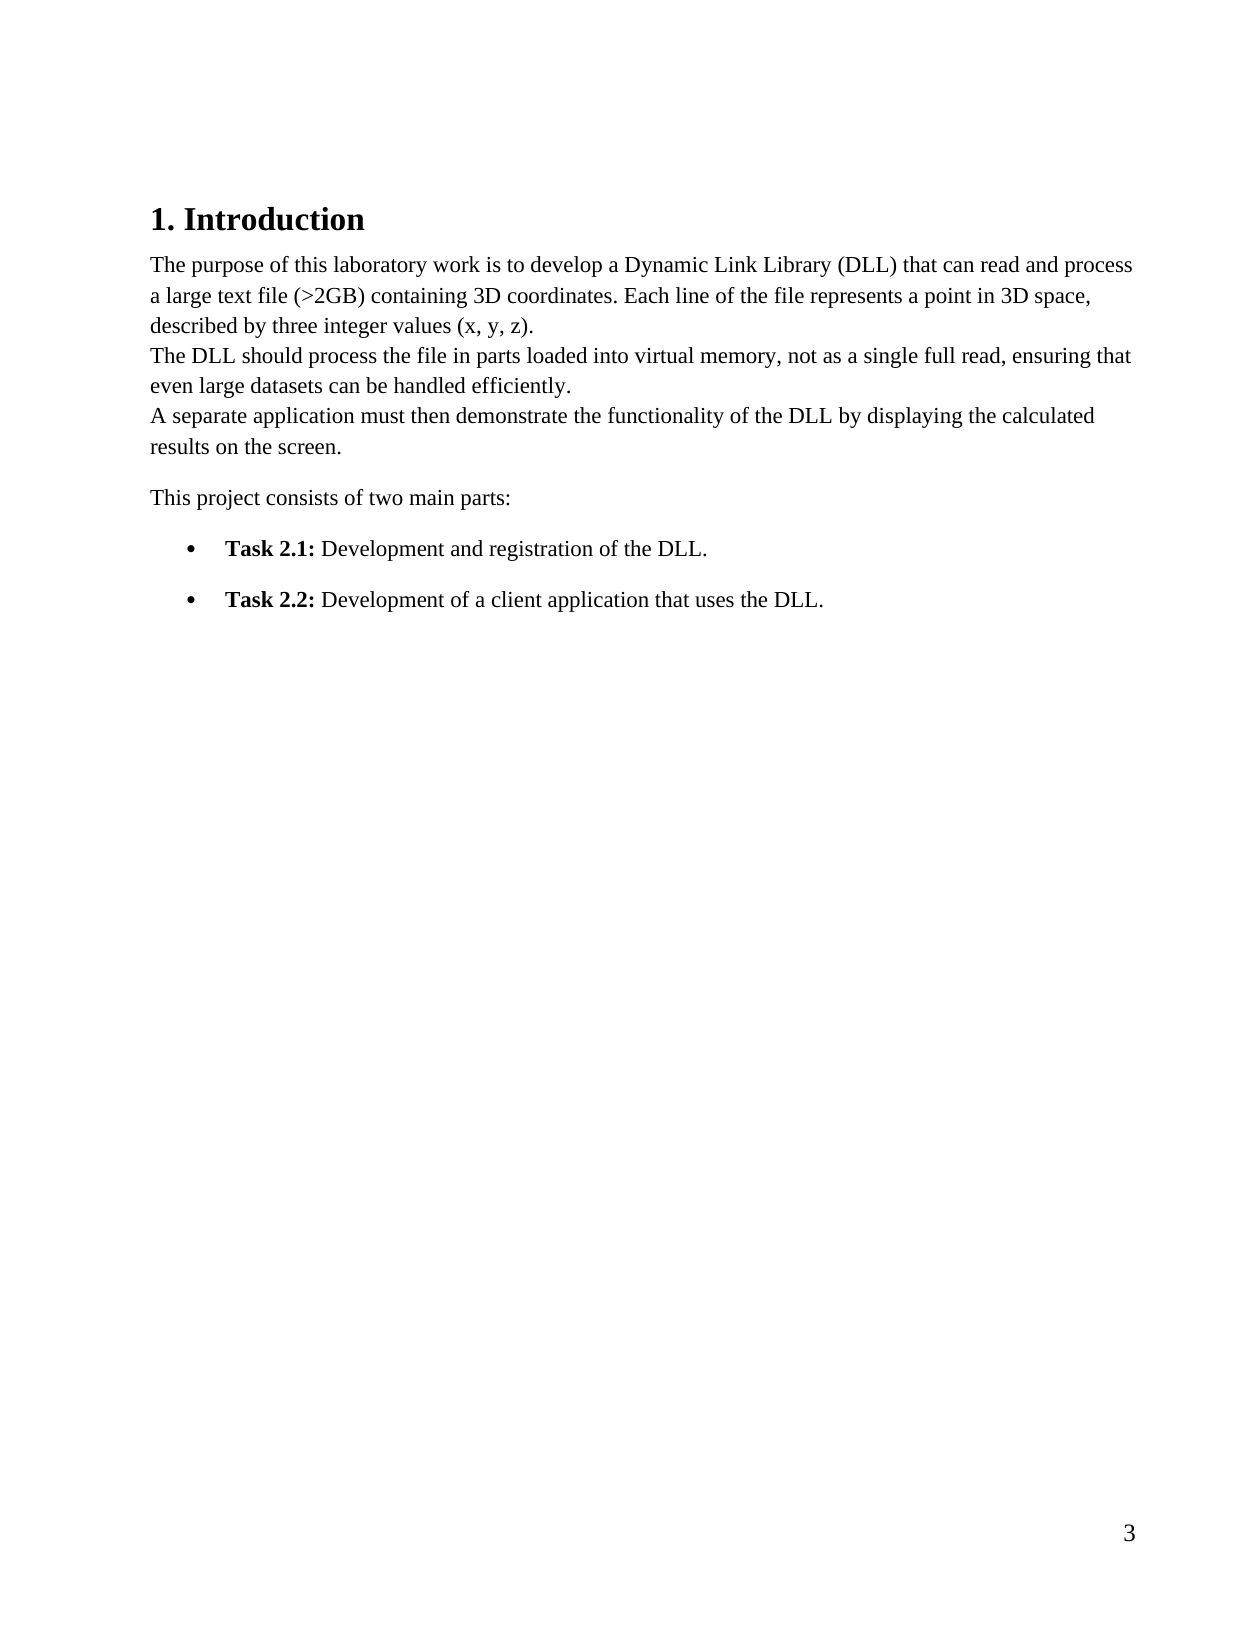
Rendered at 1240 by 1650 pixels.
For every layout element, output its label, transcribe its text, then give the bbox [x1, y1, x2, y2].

list Task 2.1: Development and registration of the DLL. [187, 535, 1135, 561]
list Task 2.2: Development of a client application that uses the DLL. [187, 586, 1135, 612]
text This project consists of two main parts: [150, 484, 1135, 510]
text The purpose of this laboratory work is to develop a Dynamic Link Library (DLL) that can read and process a large text file (>2GB) containing 3D coordinates. Each line of the file represents a point in 3D space, described by three integer values (x, y, z). The DLL should process the file in parts loaded into virtual memory, not as a single full read, ensuring that even large datasets can be handled efficiently. A separate application must then demonstrate the functionality of the DLL by displaying the calculated results on the screen. [150, 252, 1135, 459]
subtitle 1. Introduction [150, 199, 1135, 237]
